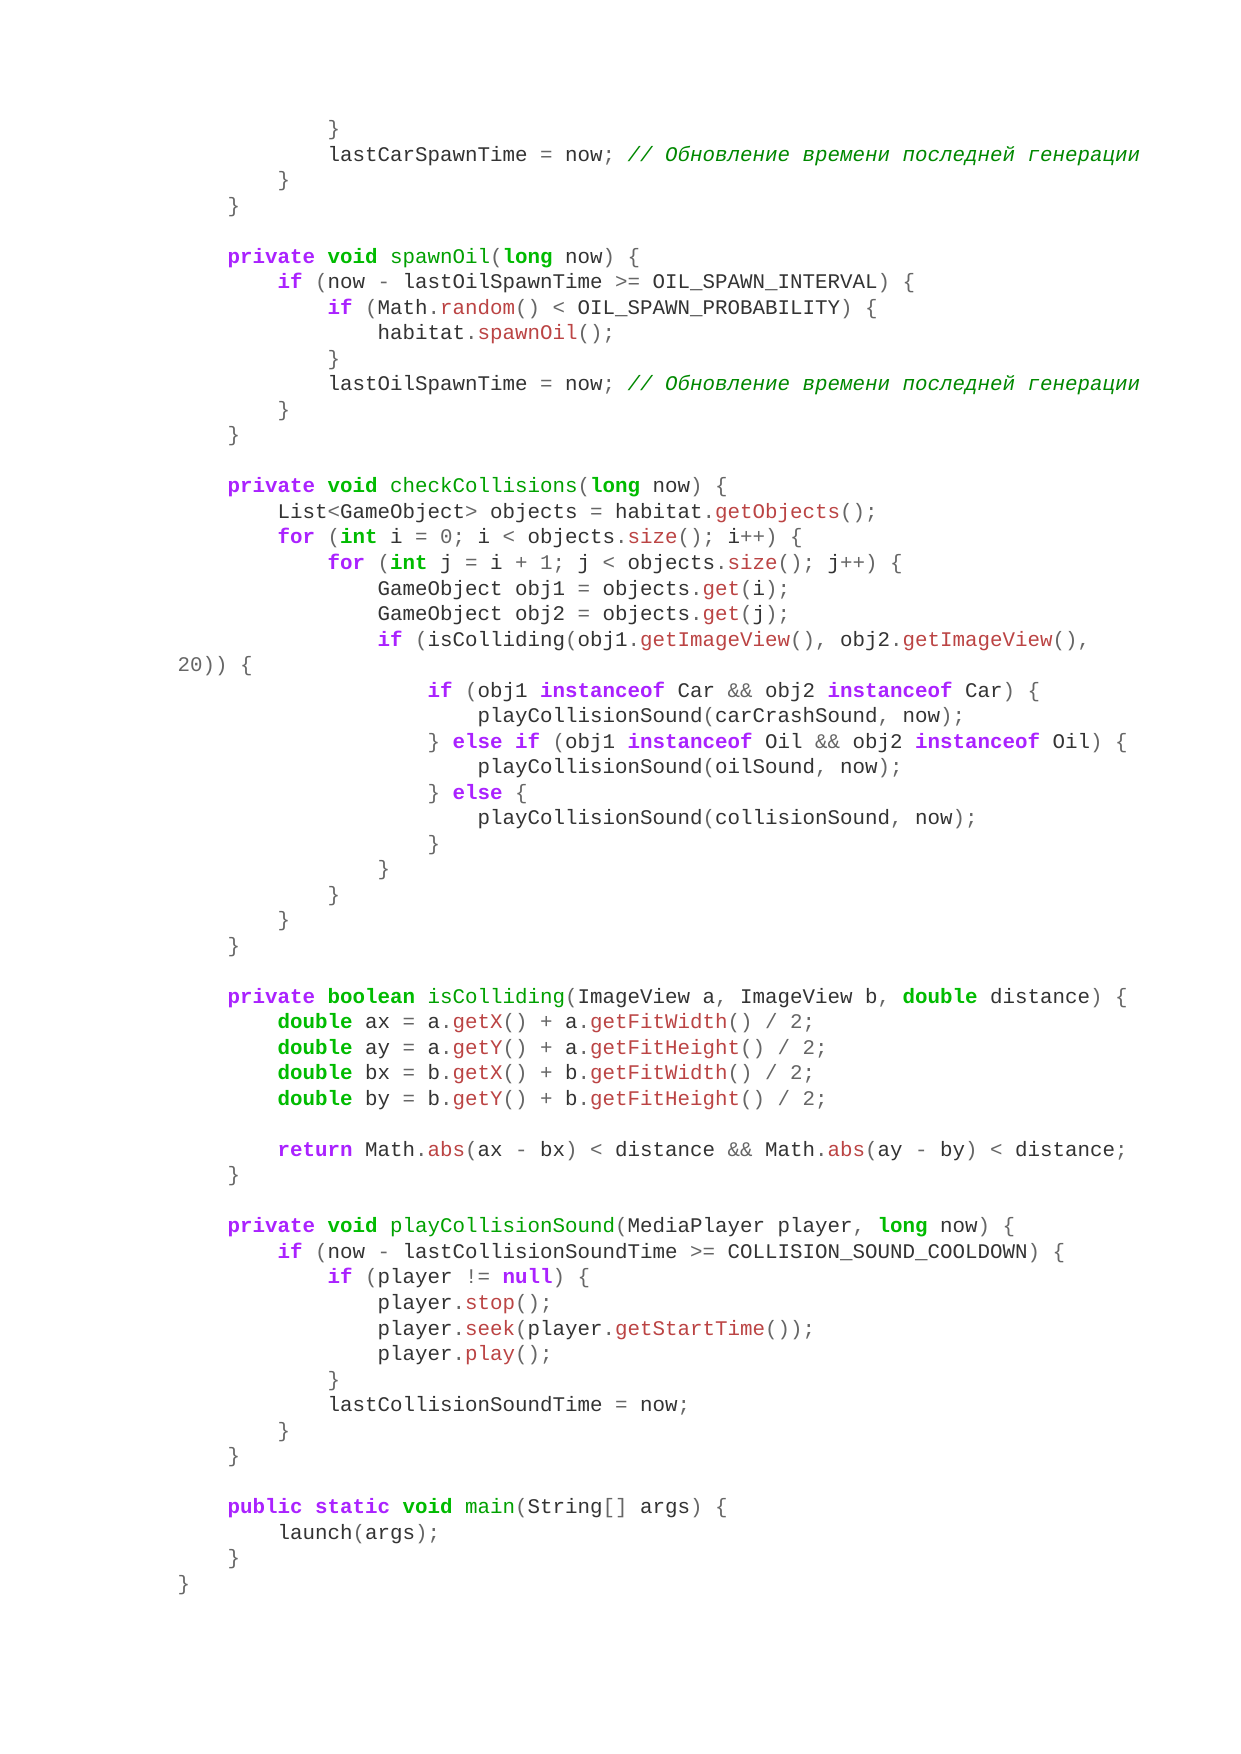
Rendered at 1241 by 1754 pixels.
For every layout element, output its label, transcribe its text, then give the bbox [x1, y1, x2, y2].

text if (obj1 instanceof Car && obj2 instanceof Car) { [177, 679, 1152, 703]
text } [177, 1420, 1152, 1443]
text } [177, 1445, 1152, 1469]
text player.play(); [177, 1343, 1152, 1367]
text private void playCollisionSound(MediaPlayer player, long now) { [177, 1216, 1152, 1239]
text } [177, 195, 1152, 218]
text if (isColliding(obj1.getImageView(), obj2.getImageView(), 20)) { [177, 628, 1152, 678]
text lastOilSpawnTime = now; // Обновление времени последней генерации [177, 373, 1152, 397]
text } [177, 399, 1152, 422]
text } [177, 858, 1152, 882]
text public static void main(String[] args) { [177, 1496, 1152, 1520]
text player.seek(player.getStartTime()); [177, 1318, 1152, 1341]
text } [177, 424, 1152, 448]
text if (now - lastOilSpawnTime >= OIL_SPAWN_INTERVAL) { [177, 271, 1152, 295]
text } [177, 118, 1152, 142]
text if (now - lastCollisionSoundTime >= COLLISION_SOUND_COOLDOWN) { [177, 1241, 1152, 1265]
text double ay = a.getY() + a.getFitHeight() / 2; [177, 1037, 1152, 1061]
text private boolean isColliding(ImageView a, ImageView b, double distance) { [177, 986, 1152, 1009]
text } [177, 1547, 1152, 1571]
text habitat.spawnOil(); [177, 322, 1152, 346]
text } [177, 348, 1152, 371]
text GameObject obj2 = objects.get(j); [177, 603, 1152, 627]
text private void checkCollisions(long now) { [177, 475, 1152, 499]
text playCollisionSound(oilSound, now); [177, 756, 1152, 780]
text private void spawnOil(long now) { [177, 246, 1152, 269]
text playCollisionSound(collisionSound, now); [177, 807, 1152, 831]
text } [177, 169, 1152, 193]
text } [177, 1369, 1152, 1392]
text playCollisionSound(carCrashSound, now); [177, 705, 1152, 729]
text GameObject obj1 = objects.get(i); [177, 577, 1152, 601]
text launch(args); [177, 1522, 1152, 1545]
text } [177, 935, 1152, 958]
text } [177, 909, 1152, 933]
text double bx = b.getX() + b.getFitWidth() / 2; [177, 1062, 1152, 1086]
text for (int j = i + 1; j < objects.size(); j++) { [177, 552, 1152, 576]
text } [177, 1573, 1152, 1596]
text lastCarSpawnTime = now; // Обновление времени последней генерации [177, 144, 1152, 167]
text if (Math.random() < OIL_SPAWN_PROBABILITY) { [177, 297, 1152, 320]
text return Math.abs(ax - bx) < distance && Math.abs(ay - by) < distance; [177, 1139, 1152, 1163]
text double ax = a.getX() + a.getFitWidth() / 2; [177, 1011, 1152, 1035]
text List<GameObject> objects = habitat.getObjects(); [177, 501, 1152, 524]
text } else { [177, 782, 1152, 805]
text } [177, 1164, 1152, 1188]
text for (int i = 0; i < objects.size(); i++) { [177, 526, 1152, 550]
text } else if (obj1 instanceof Oil && obj2 instanceof Oil) { [177, 731, 1152, 754]
text if (player != null) { [177, 1267, 1152, 1290]
text double by = b.getY() + b.getFitHeight() / 2; [177, 1088, 1152, 1112]
text } [177, 833, 1152, 856]
text } [177, 884, 1152, 907]
text lastCollisionSoundTime = now; [177, 1394, 1152, 1418]
text player.stop(); [177, 1292, 1152, 1316]
